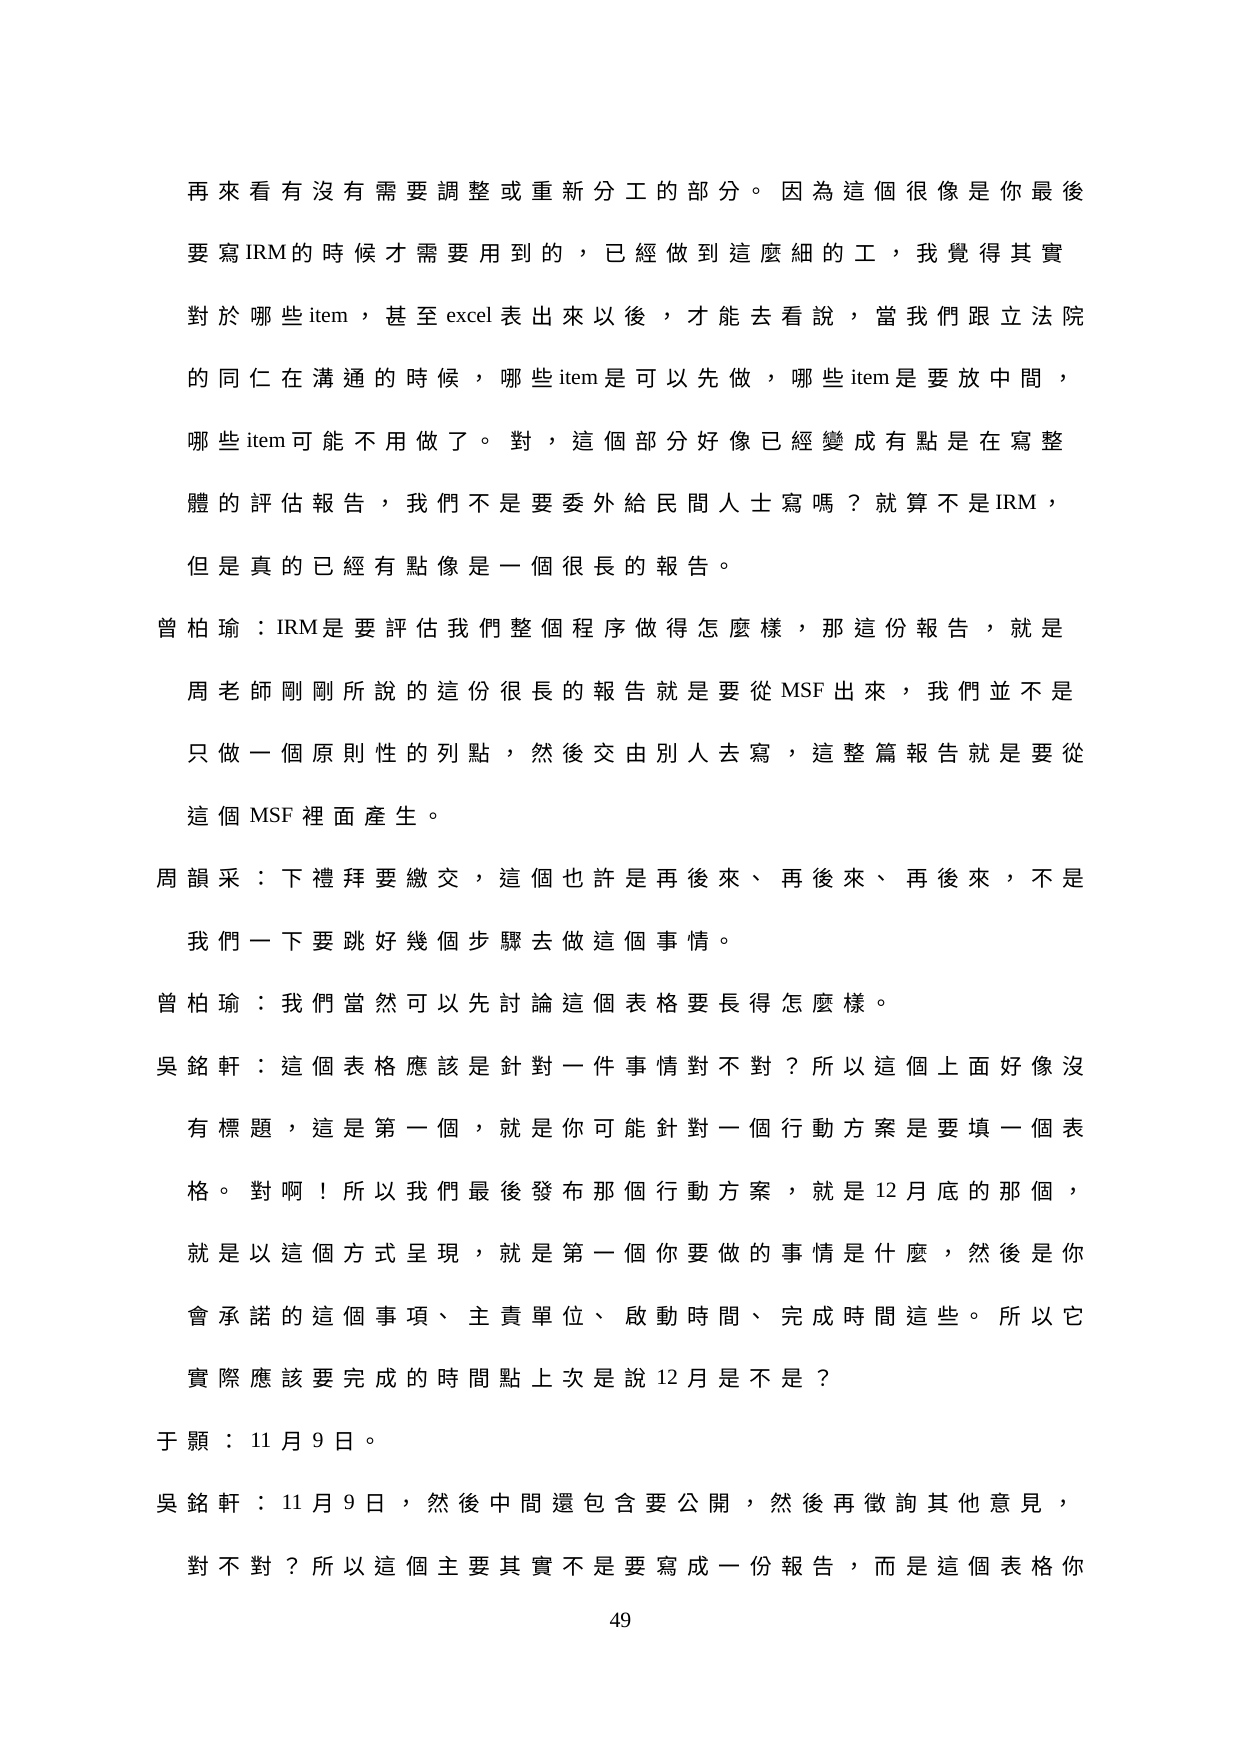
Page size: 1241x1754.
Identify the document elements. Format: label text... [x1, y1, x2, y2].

text 再來看有沒有需要調整或重新分工的部分。因為這個很像是你最後要寫IRM的時候才需要用到的，已經做到這麼細的工，我覺得其實對於哪些item，甚至excel表出來以後，才能去看說，當我們跟立法院的同仁在溝通的時候，哪些item是可以先做，哪些item是要放中間，哪些item可能不用做了。對，這個部分好像已經變成有點是在寫整體的評估報告，我們不是要委外給民間人士寫嗎？就算不是IRM，但是真的已經有點像是一個很長的報告。 [151, 158, 1089, 596]
text 吳銘軒：11月9日，然後中間還包含要公開，然後再徵詢其他意見，對不對？所以這個主要其實不是要寫成一份報告，而是這個表格你 [151, 1471, 1089, 1596]
text 于顥：11月9日。 [151, 1408, 1089, 1471]
text 曾柏瑜：我們當然可以先討論這個表格要長得怎麼樣。 [151, 971, 1089, 1033]
text 曾柏瑜：IRM是要評估我們整個程序做得怎麼樣，那這份報告，就是周老師剛剛所說的這份很長的報告就是要從MSF出來，我們並不是只做一個原則性的列點，然後交由別人去寫，這整篇報告就是要從這個MSF裡面產生。 [151, 596, 1089, 846]
text 吳銘軒：這個表格應該是針對一件事情對不對？所以這個上面好像沒有標題，這是第一個，就是你可能針對一個行動方案是要填一個表格。對啊！所以我們最後發布那個行動方案，就是12月底的那個，就是以這個方式呈現，就是第一個你要做的事情是什麼，然後是你會承諾的這個事項、主責單位、啟動時間、完成時間這些。所以它實際應該要完成的時間點上次是說12月是不是？ [151, 1033, 1089, 1408]
text 周韻采：下禮拜要繳交，這個也許是再後來、再後來、再後來，不是我們一下要跳好幾個步驟去做這個事情。 [151, 846, 1089, 971]
